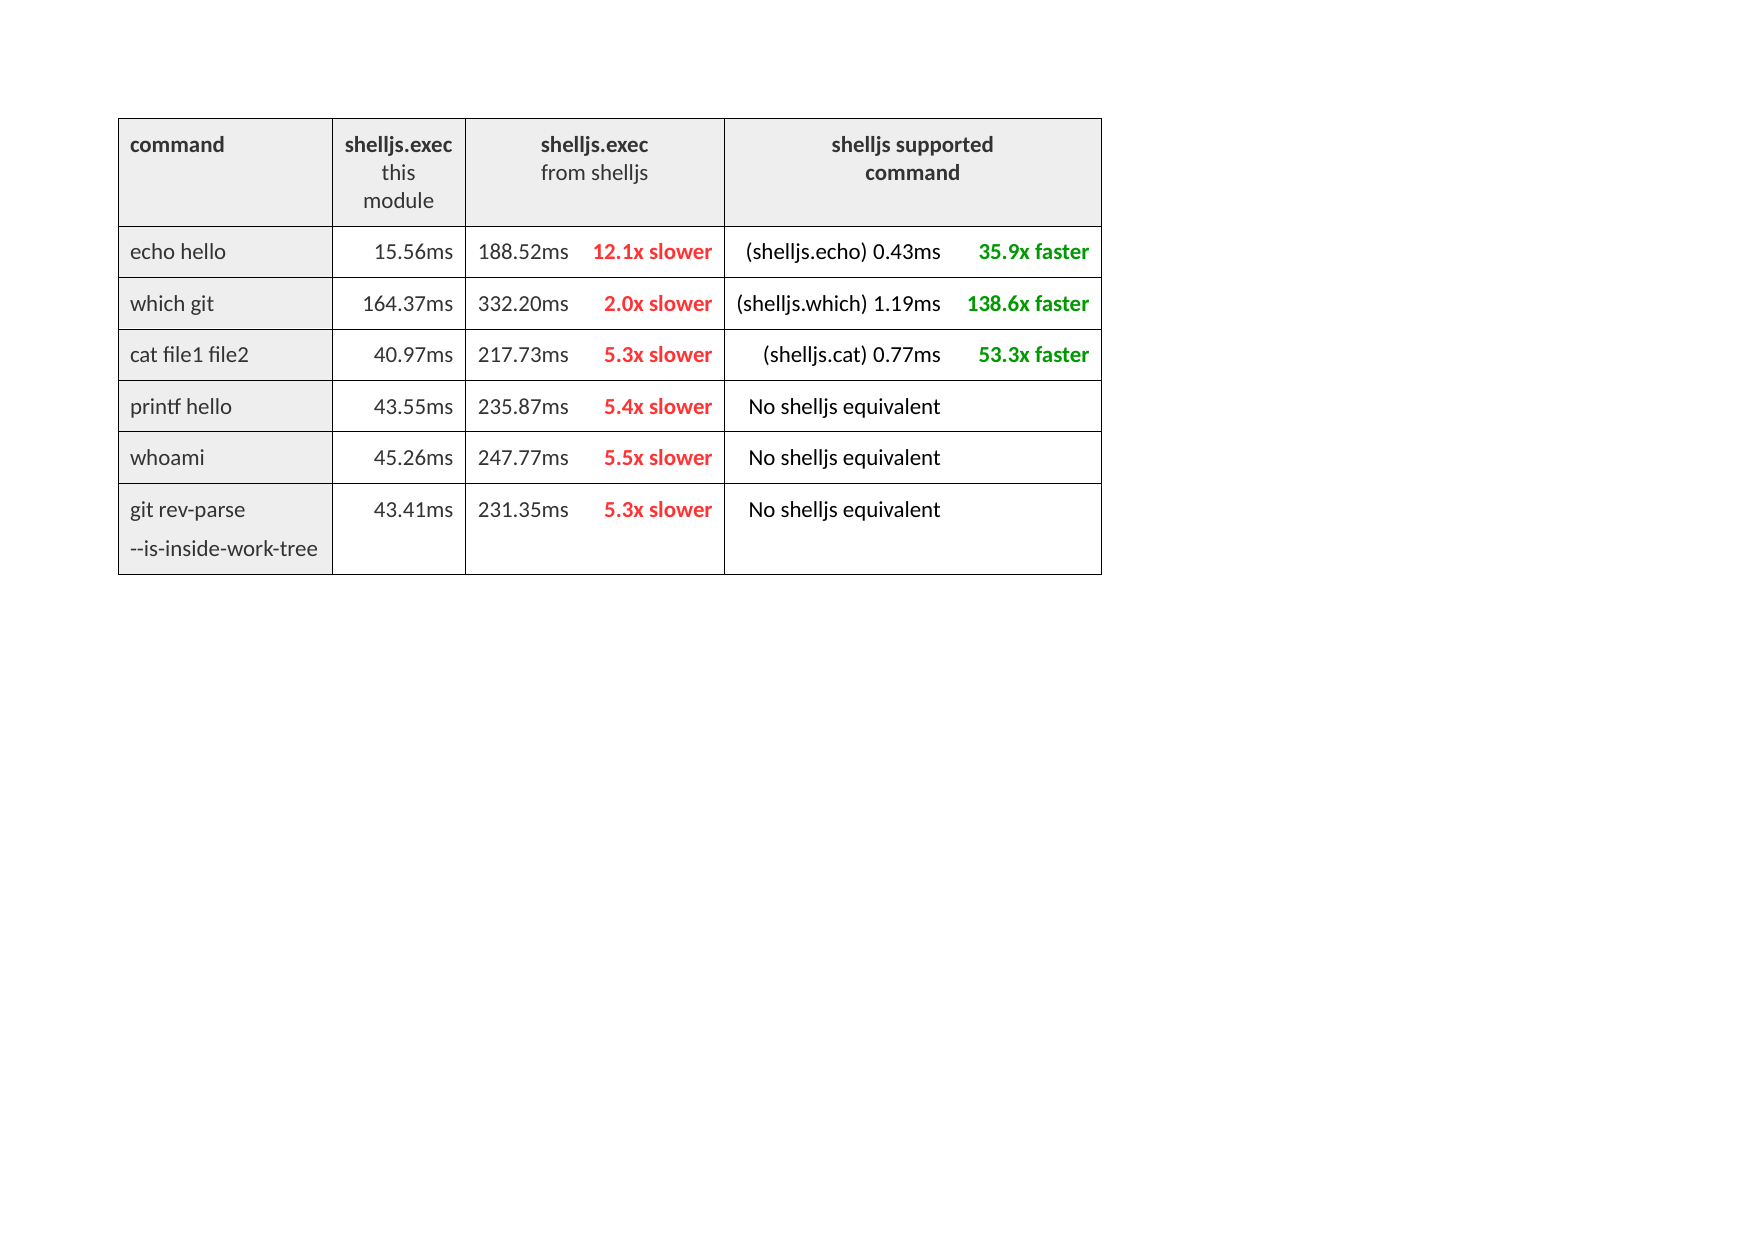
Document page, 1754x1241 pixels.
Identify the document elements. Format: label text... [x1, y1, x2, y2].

table_cell 5.5x slower [580, 432, 724, 483]
table_cell 235.87ms [466, 381, 580, 431]
table_cell No shelljs equivalent [725, 484, 952, 574]
table_cell 231.35ms [466, 484, 580, 574]
table_cell 43.41ms [333, 484, 465, 574]
table_cell 35.9x faster [952, 227, 1101, 277]
table_cell [952, 381, 1101, 431]
table_cell [952, 432, 1101, 483]
table_cell 5.3x slower [580, 484, 724, 574]
table_cell 188.52ms [466, 227, 580, 277]
table_cell 164.37ms [333, 278, 465, 328]
table_cell 138.6x faster [952, 278, 1101, 328]
table_cell (shelljs.cat) 0.77ms [725, 330, 952, 380]
table_cell 40.97ms [333, 330, 465, 380]
table_cell 5.3x slower [580, 330, 724, 380]
table_header shelljs.exec this module [333, 119, 465, 226]
table_cell 12.1x slower [580, 227, 724, 277]
table_cell cat file1 file2 [119, 330, 332, 380]
table_cell 217.73ms [466, 330, 580, 380]
table_cell echo hello [119, 227, 332, 277]
table_cell printf hello [119, 381, 332, 431]
table_cell which git [119, 278, 332, 328]
table_cell 332.20ms [466, 278, 580, 328]
table_cell 2.0x slower [580, 278, 724, 328]
table_cell 15.56ms [333, 227, 465, 277]
table_cell 247.77ms [466, 432, 580, 483]
table_cell No shelljs equivalent [725, 432, 952, 483]
table_cell whoami [119, 432, 332, 483]
table_cell 43.55ms [333, 381, 465, 431]
table_cell No shelljs equivalent [725, 381, 952, 431]
table_header command [119, 119, 332, 226]
table_cell (shelljs.which) 1.19ms [725, 278, 952, 328]
table_cell git rev-parse --is-inside-work-tree [119, 484, 332, 574]
table_cell 45.26ms [333, 432, 465, 483]
table_cell 53.3x faster [952, 330, 1101, 380]
table_cell (shelljs.echo) 0.43ms [725, 227, 952, 277]
table_cell 5.4x slower [580, 381, 724, 431]
table_header shelljs.exec from shelljs [466, 119, 724, 226]
table_cell [952, 484, 1101, 574]
table_header shelljs supported command [725, 119, 1101, 226]
